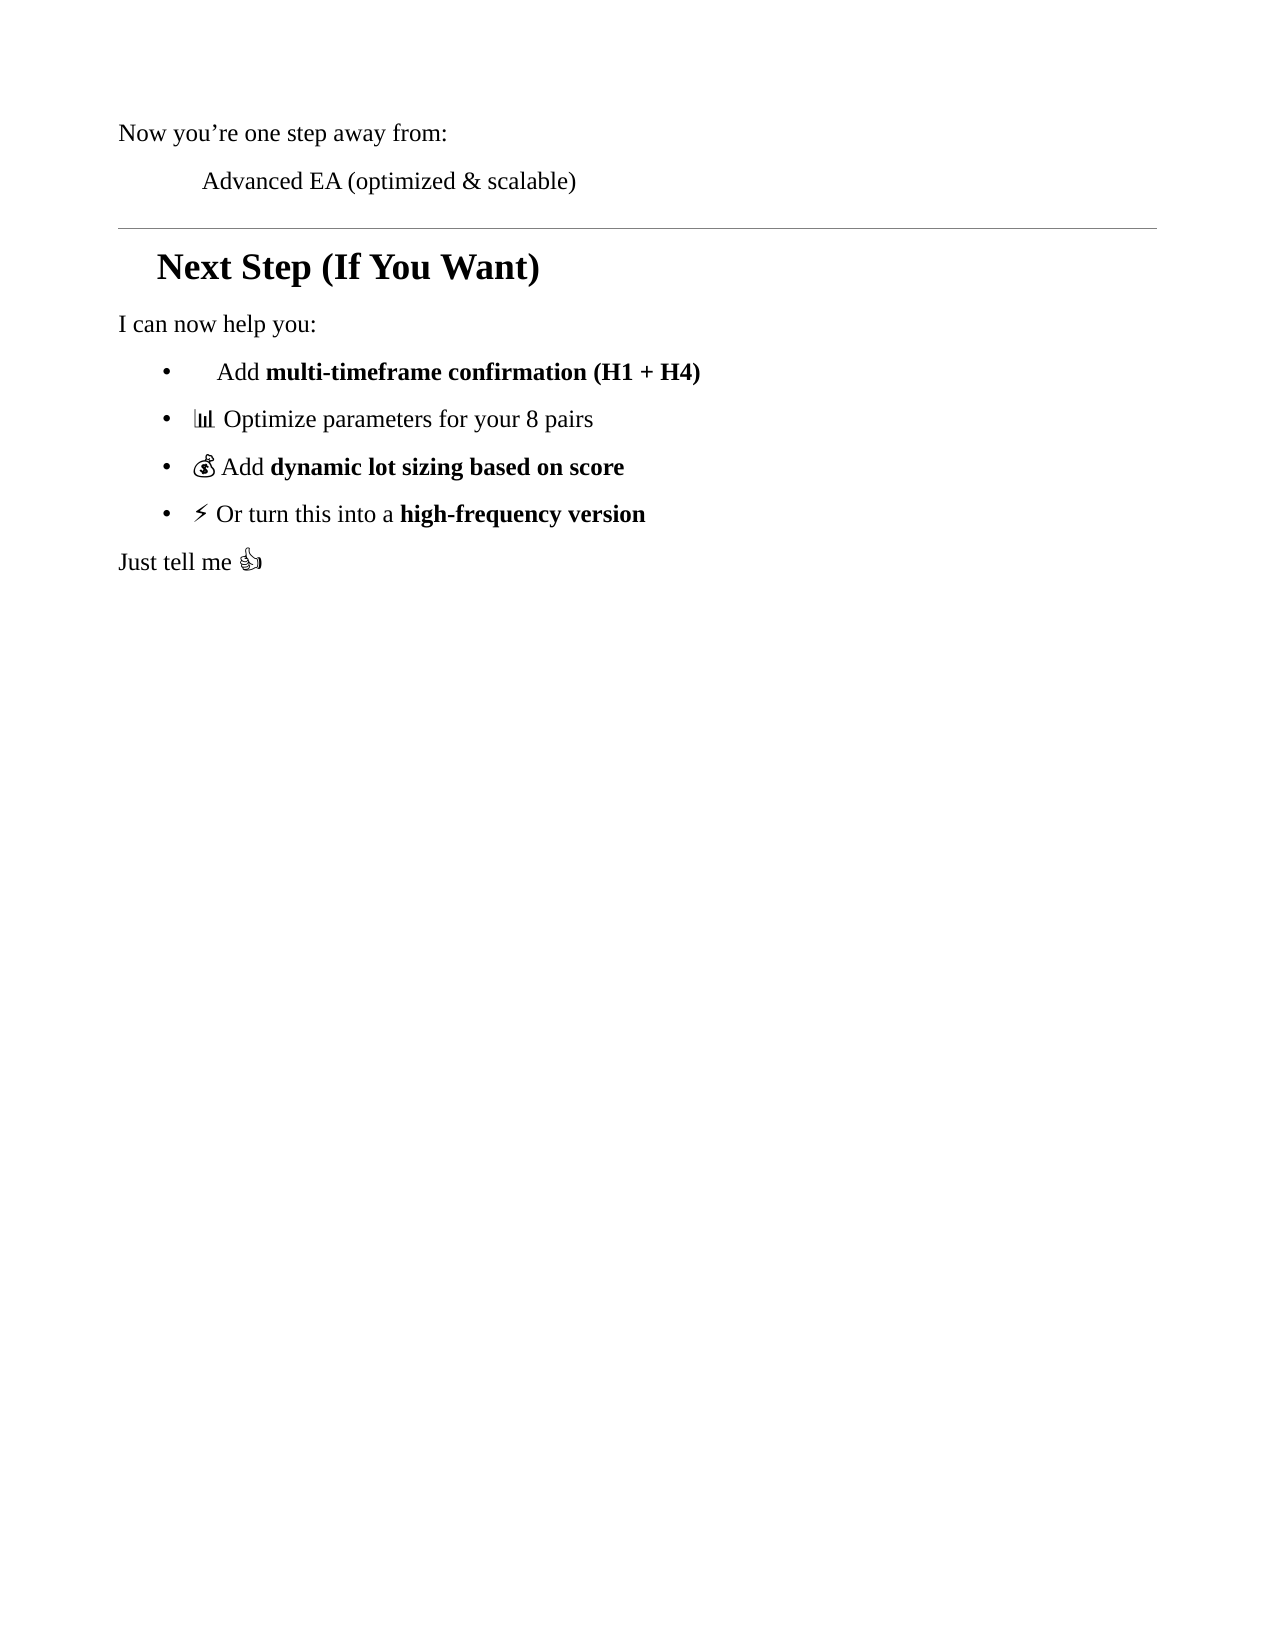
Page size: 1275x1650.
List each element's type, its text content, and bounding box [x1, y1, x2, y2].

list ⚡ Or turn this into a high-frequency version [162, 499, 1157, 528]
text Just tell me 👍 [118, 547, 1157, 576]
list 🔧 Add multi-timeframe confirmation (H1 + H4) [162, 357, 1157, 385]
list 💰 Add dynamic lot sizing based on score [162, 452, 1157, 481]
text I can now help you: [118, 309, 1157, 338]
list 📊 Optimize parameters for your 8 pairs [162, 404, 1157, 433]
text Now you’re one step away from: [118, 118, 1157, 147]
subtitle 🎯 Next Step (If You Want) [118, 245, 1157, 288]
text 🚀 Advanced EA (optimized & scalable) [177, 166, 1098, 194]
